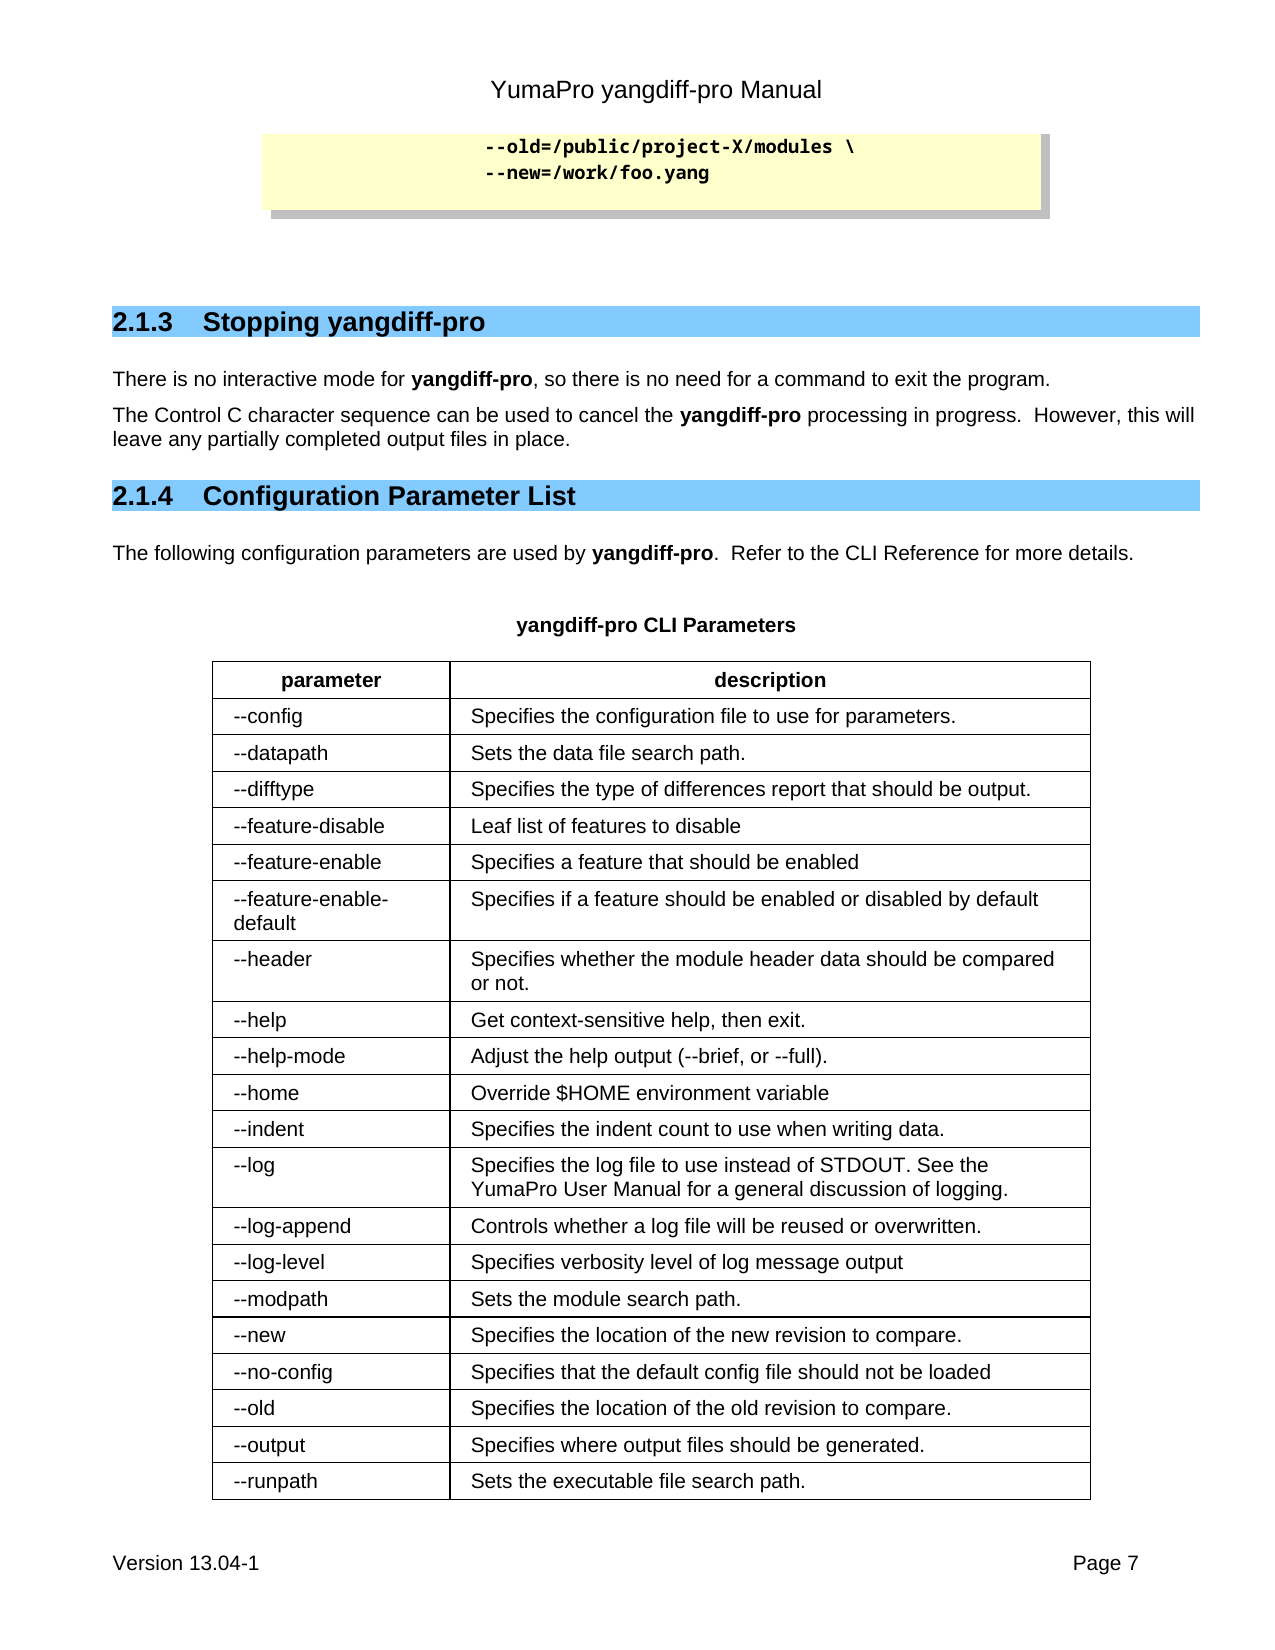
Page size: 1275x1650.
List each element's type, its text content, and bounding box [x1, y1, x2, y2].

table_cell Specifies whether the module header data should be compared or not. [451, 941, 1090, 1001]
table_cell Controls whether a log file will be reused or overwritten. [451, 1208, 1090, 1243]
table_cell Adjust the help output (--brief, or --full). [451, 1038, 1090, 1074]
subtitle Stopping yangdiff-pro [112, 306, 1200, 337]
table_cell Specifies that the default config file should not be loaded [451, 1354, 1090, 1389]
table_cell Override $HOME environment variable [451, 1075, 1090, 1110]
text The Control C character sequence can be used to cancel the yangdiff-pro processing in progress. However, this will leave any partially completed output files in place. [112, 403, 1200, 451]
table_cell --help [213, 1002, 449, 1037]
table_cell --old [213, 1390, 449, 1426]
table_cell Specifies the log file to use instead of STDOUT. See the YumaPro User Manual for a general discussion of logging. [451, 1148, 1090, 1207]
table_header parameter [213, 662, 449, 698]
subtitle Configuration Parameter List [112, 480, 1200, 511]
table_cell --header [213, 941, 449, 1001]
table_cell --feature-disable [213, 808, 449, 843]
table_cell Specifies the location of the new revision to compare. [451, 1318, 1090, 1353]
table_cell --modpath [213, 1281, 449, 1316]
table_cell --config [213, 699, 449, 734]
table_cell --difftype [213, 772, 449, 807]
table_cell --no-config [213, 1354, 449, 1389]
table_header description [451, 662, 1090, 698]
table_cell Specifies the configuration file to use for parameters. [451, 699, 1090, 734]
table_cell Specifies a feature that should be enabled [451, 845, 1090, 880]
table_cell Sets the executable file search path. [451, 1463, 1090, 1499]
table_cell Specifies if a feature should be enabled or disabled by default [451, 881, 1090, 940]
table_cell Specifies the type of differences report that should be output. [451, 772, 1090, 807]
table_cell Sets the module search path. [451, 1281, 1090, 1316]
table_cell --feature-enable-default [213, 881, 449, 940]
table_cell --log-level [213, 1245, 449, 1280]
text --old=/public/project-X/modules \ [262, 134, 1041, 159]
table_cell --output [213, 1427, 449, 1462]
table_cell --feature-enable [213, 845, 449, 880]
table_cell --home [213, 1075, 449, 1110]
table_cell --log-append [213, 1208, 449, 1243]
table_cell --indent [213, 1111, 449, 1147]
table_cell Leaf list of features to disable [451, 808, 1090, 843]
table_cell Specifies where output files should be generated. [451, 1427, 1090, 1462]
table_cell --datapath [213, 735, 449, 771]
table_cell Specifies verbosity level of log message output [451, 1245, 1090, 1280]
text The following configuration parameters are used by yangdiff-pro. Refer to the CLI Reference for more details. [112, 540, 1200, 564]
text --new=/work/foo.yang [262, 159, 1041, 185]
table_cell Specifies the location of the old revision to compare. [451, 1390, 1090, 1426]
subtitle yangdiff-pro CLI Parameters [127, 613, 1185, 637]
table_cell --log [213, 1148, 449, 1207]
table_cell Get context-sensitive help, then exit. [451, 1002, 1090, 1037]
table_cell --new [213, 1318, 449, 1353]
table_cell Specifies the indent count to use when writing data. [451, 1111, 1090, 1147]
table_cell --help-mode [213, 1038, 449, 1074]
text There is no interactive mode for yangdiff-pro, so there is no need for a command to exit the program. [112, 366, 1200, 390]
table_cell --runpath [213, 1463, 449, 1499]
table_cell Sets the data file search path. [451, 735, 1090, 771]
